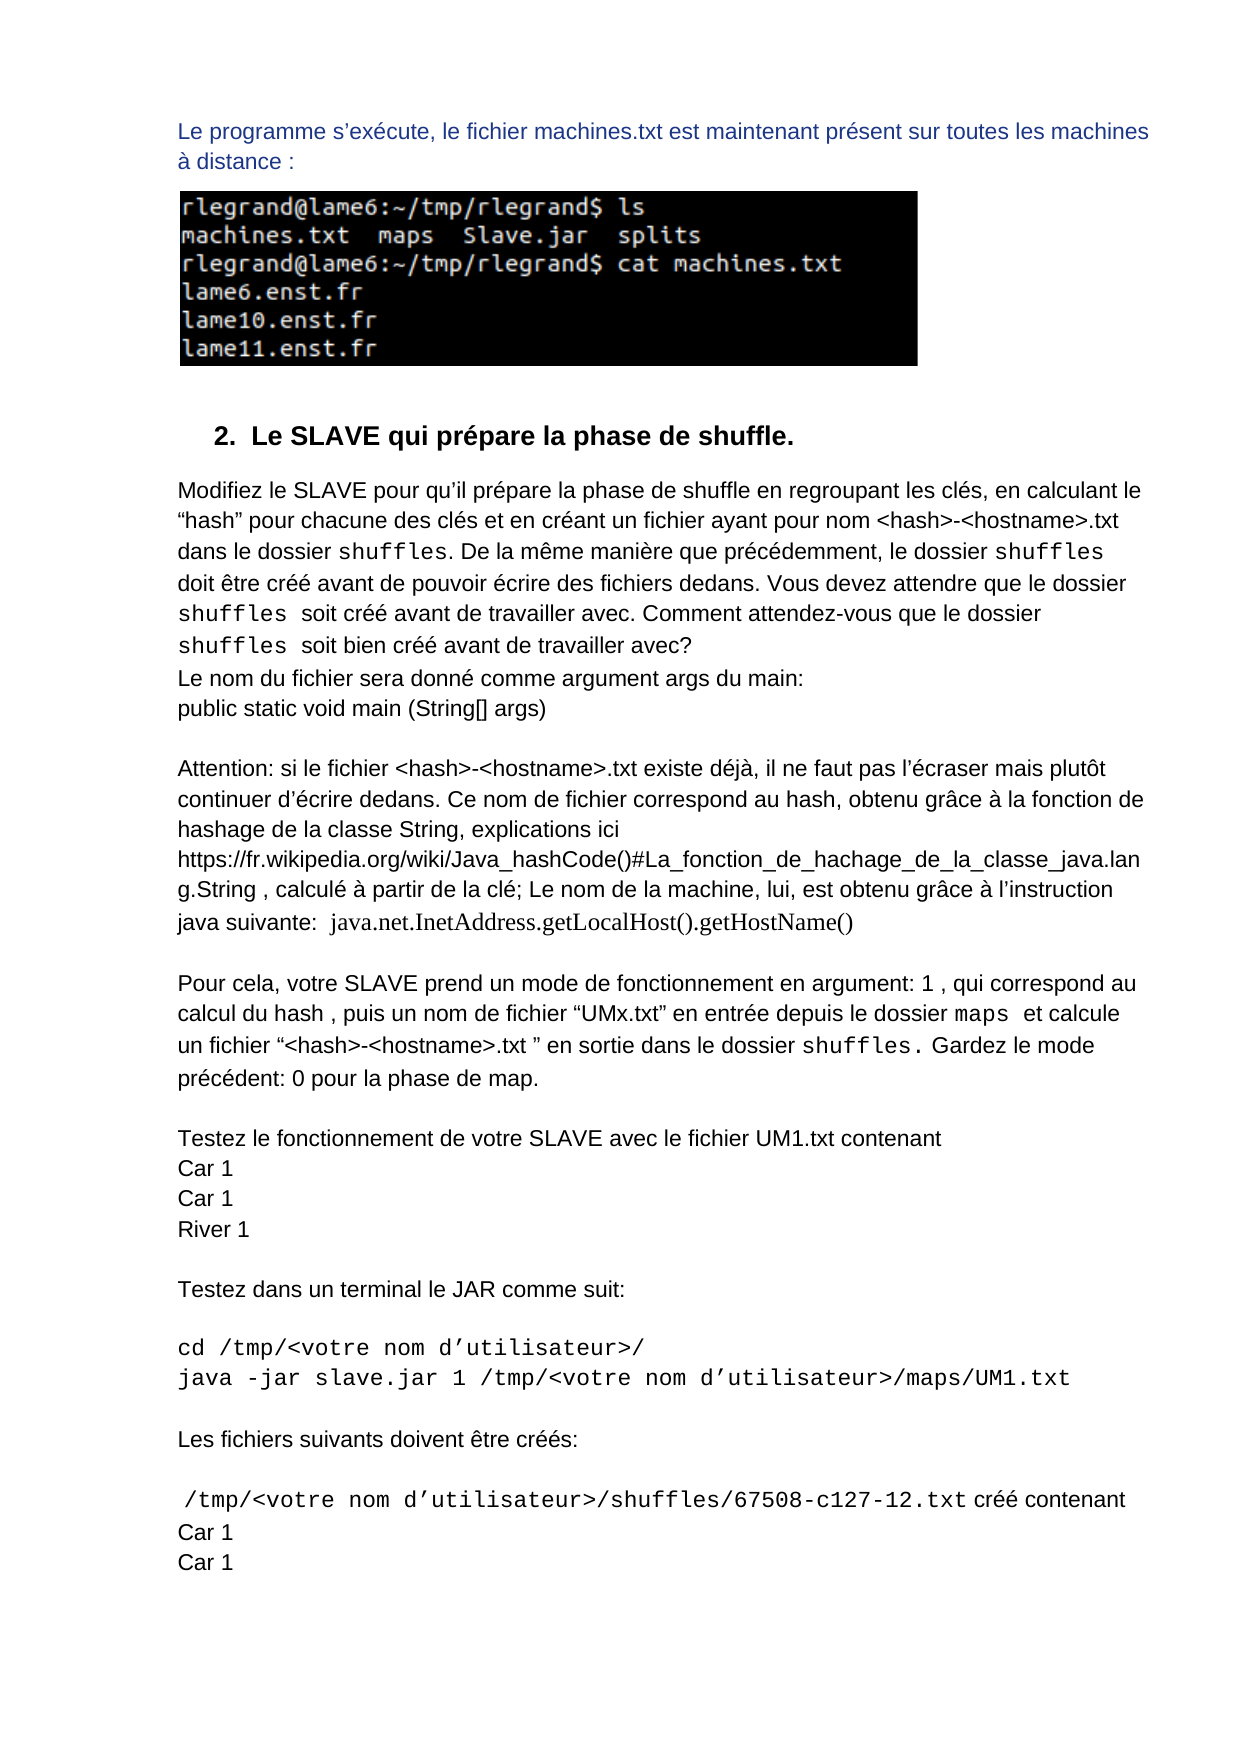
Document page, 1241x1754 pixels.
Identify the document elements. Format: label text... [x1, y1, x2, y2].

text Pour cela, votre SLAVE prend un mode de fonctionnement en argument: 1 , qui correspond au calcul du hash , puis un nom de fichier “UMx.txt” en entrée depuis le dossier maps et calcule un fichier “<hash>-<hostname>.txt ” en sortie dans le dossier shuffles. Gardez le mode précédent: 0 pour la phase de map. [177, 970, 1152, 1121]
subtitle Le SLAVE qui prépare la phase de shuffle. [213, 420, 1152, 452]
text Le programme s’exécute, le fichier machines.txt est maintenant présent sur toutes les machines à distance : [177, 118, 1152, 175]
text Attention: si le fichier <hash>-<hostname>.txt existe déjà, il ne faut pas l’écraser mais plutôt continuer d’écrire dedans. Ce nom de fichier correspond au hash, obtenu grâce à la fonction de hashage de la classe String, explications ici https://fr.wikipedia.org/wiki/Java_hashCode()#La_fonction_de_hachage_de_la_classe_java.lang.String , calculé à partir de la clé; Le nom de la machine, lui, est obtenu grâce à l’instruction java suivante: java.net.InetAddress.getLocalHost().getHostName() [177, 755, 1152, 936]
picture [180, 191, 918, 366]
text /tmp/<votre nom d’utilisateur>/shuffles/67508-c127-12.txt créé contenant Car 1 Car 1 [177, 1486, 1152, 1575]
text Testez le fonctionnement de votre SLAVE avec le fichier UM1.txt contenant Car 1 Car 1 River 1 [177, 1125, 1152, 1242]
text Testez dans un terminal le JAR comme suit: [177, 1246, 1152, 1302]
text cd /tmp/<votre nom d’utilisateur>/ java -jar slave.jar 1 /tmp/<votre nom d’utilisateur>/maps/UM1.txt Les fichiers suivants doivent être créés: [177, 1306, 1152, 1452]
text Modifiez le SLAVE pour qu’il prépare la phase de shuffle en regroupant les clés, en calculant le “hash” pour chacune des clés et en créant un fichier ayant pour nom <hash>-<hostname>.txt dans le dossier shuffles. De la même manière que précédemment, le dossier shuffles doit être créé avant de pouvoir écrire des fichiers dedans. Vous devez attendre que le dossier shuffles soit créé avant de travailler avec. Comment attendez-vous que le dossier shuffles soit bien créé avant de travailler avec? [177, 477, 1152, 661]
text Le nom du fichier sera donné comme argument args du main: public static void main (String[] args) [177, 665, 1152, 721]
